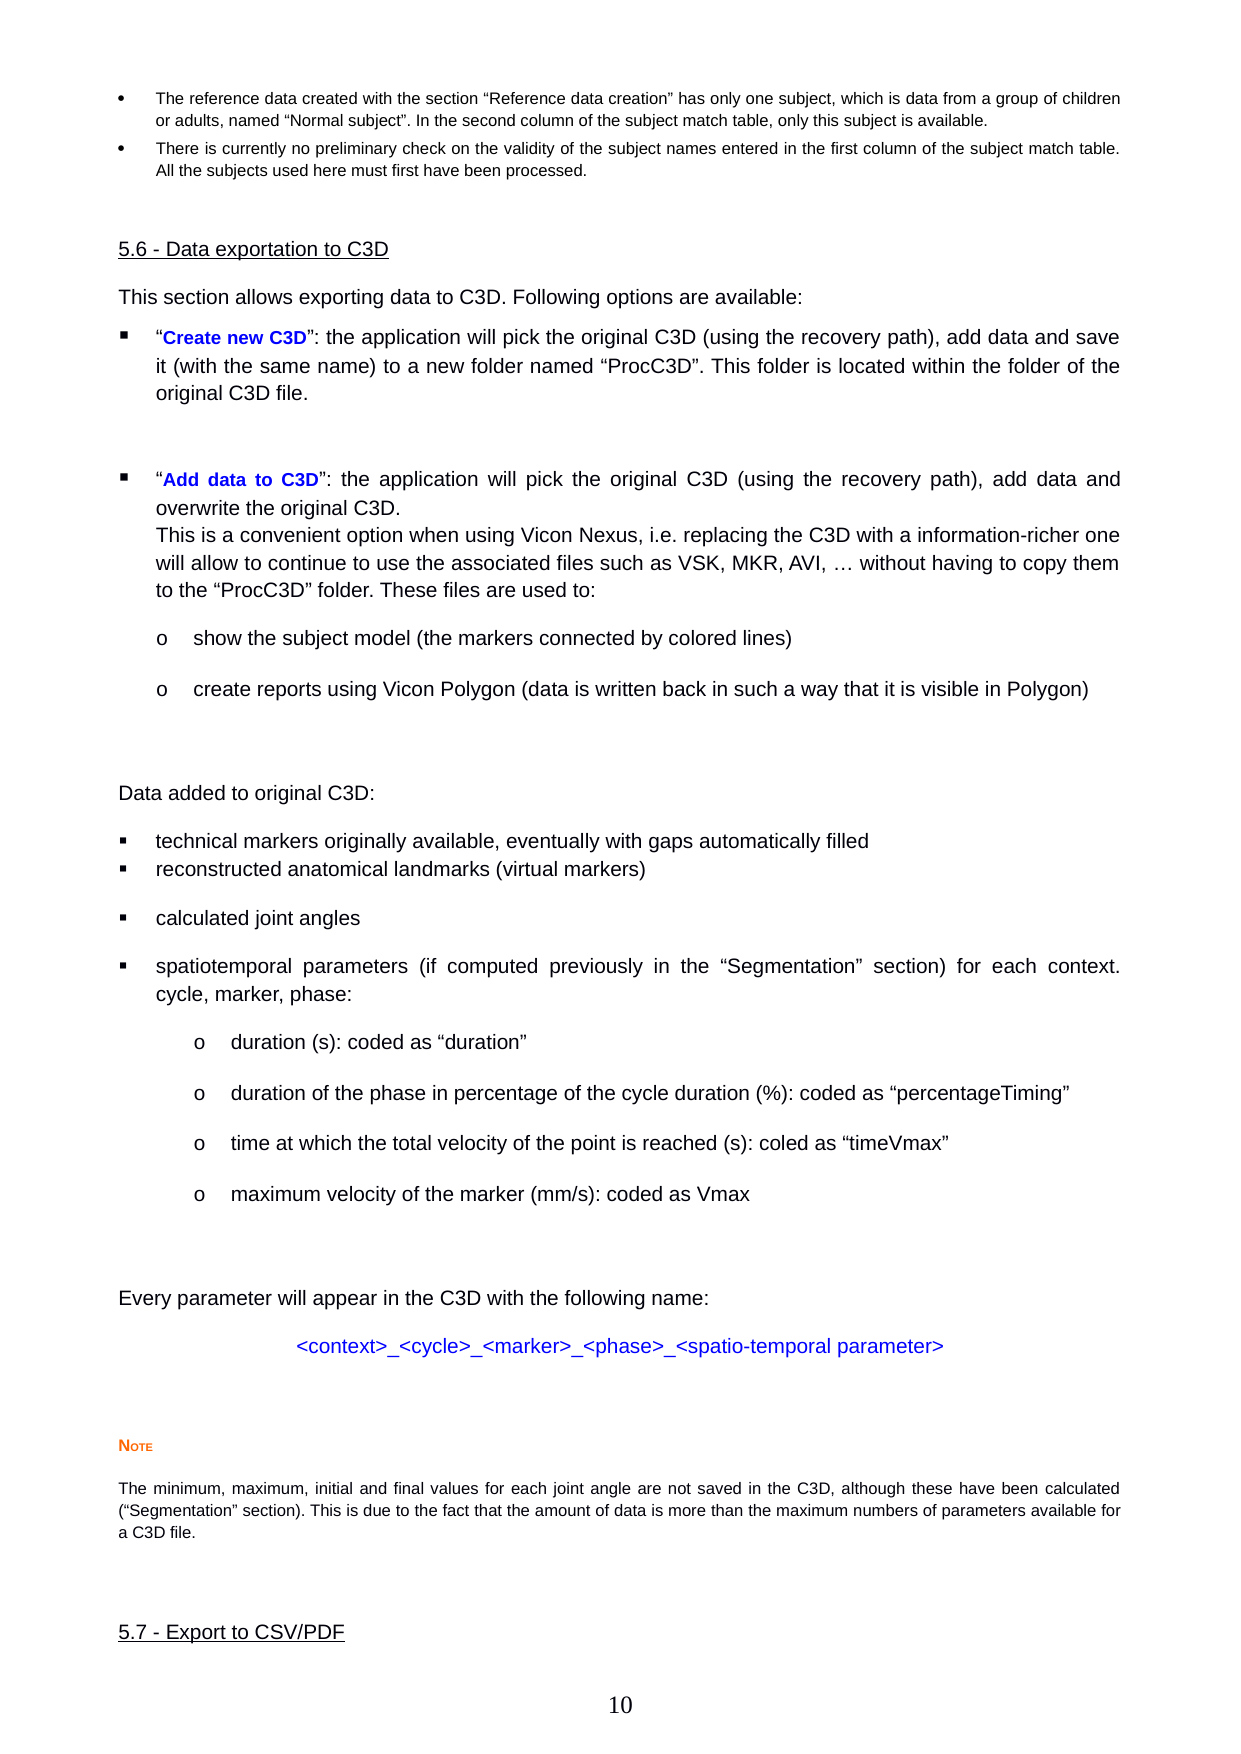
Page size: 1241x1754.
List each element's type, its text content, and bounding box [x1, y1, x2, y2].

list “Create new C3D”: the application will pick the original C3D (using the recovery path), add data and save it (with the same name) to a new folder named “ProcC3D”. This folder is located within the folder of the original C3D file. [118, 325, 1122, 405]
text This is a convenient option when using Vicon Nexus, i.e. replacing the C3D with a information-richer one will allow to continue to use the associated files such as VSK, MKR, AVI, … without having to copy them to the “ProcC3D” folder. These files are used to: [156, 523, 1122, 602]
list maximum velocity of the marker (mm/s): coded as Vmax [193, 1181, 1122, 1207]
text 5.6 - Data exportation to C3D [118, 237, 1122, 261]
list duration (s): coded as “duration” [193, 1030, 1122, 1056]
text Note [118, 1436, 1122, 1455]
text 5.7 - Export to CSV/PDF [118, 1620, 1122, 1644]
list time at which the total velocity of the point is reached (s): coled as “timeVmax” [193, 1131, 1122, 1157]
text This section allows exporting data to C3D. Following options are available: [118, 285, 1122, 309]
list create reports using Vicon Polygon (data is written back in such a way that it is visible in Polygon) [156, 677, 1122, 702]
list calculated joint angles [118, 905, 1122, 929]
text Every parameter will appear in the C3D with the following name: [118, 1286, 1122, 1310]
list technical markers originally available, eventually with gaps automatically filled [118, 829, 1122, 853]
text <context>_<cycle>_<marker>_<phase>_<spatio-temporal parameter> [118, 1334, 1122, 1358]
list spatiotemporal parameters (if computed previously in the “Segmentation” section) for each context. cycle, marker, phase: [118, 954, 1122, 1005]
list There is currently no preliminary check on the validity of the subject names entered in the first column of the subject match table. All the subjects used here must first have been processed. [118, 139, 1122, 180]
list reconstructed anatomical landmarks (virtual markers) [118, 857, 1122, 881]
text Data added to original C3D: [118, 781, 1122, 805]
list show the subject model (the markers connected by colored lines) [156, 626, 1122, 652]
list duration of the phase in percentage of the cycle duration (%): coded as “percentageTiming” [193, 1080, 1122, 1106]
list “Add data to C3D”: the application will pick the original C3D (using the recovery path), add data and overwrite the original C3D. [118, 467, 1122, 519]
text The minimum, maximum, initial and final values for each joint angle are not saved in the C3D, although these have been calculated (“Segmentation” section). This is due to the fact that the amount of data is more than the maximum numbers of parameters available for a C3D file. [118, 1479, 1122, 1542]
list The reference data created with the section “Reference data creation” has only one subject, which is data from a group of children or adults, named “Normal subject”. In the second column of the subject match table, only this subject is available. [118, 89, 1122, 130]
